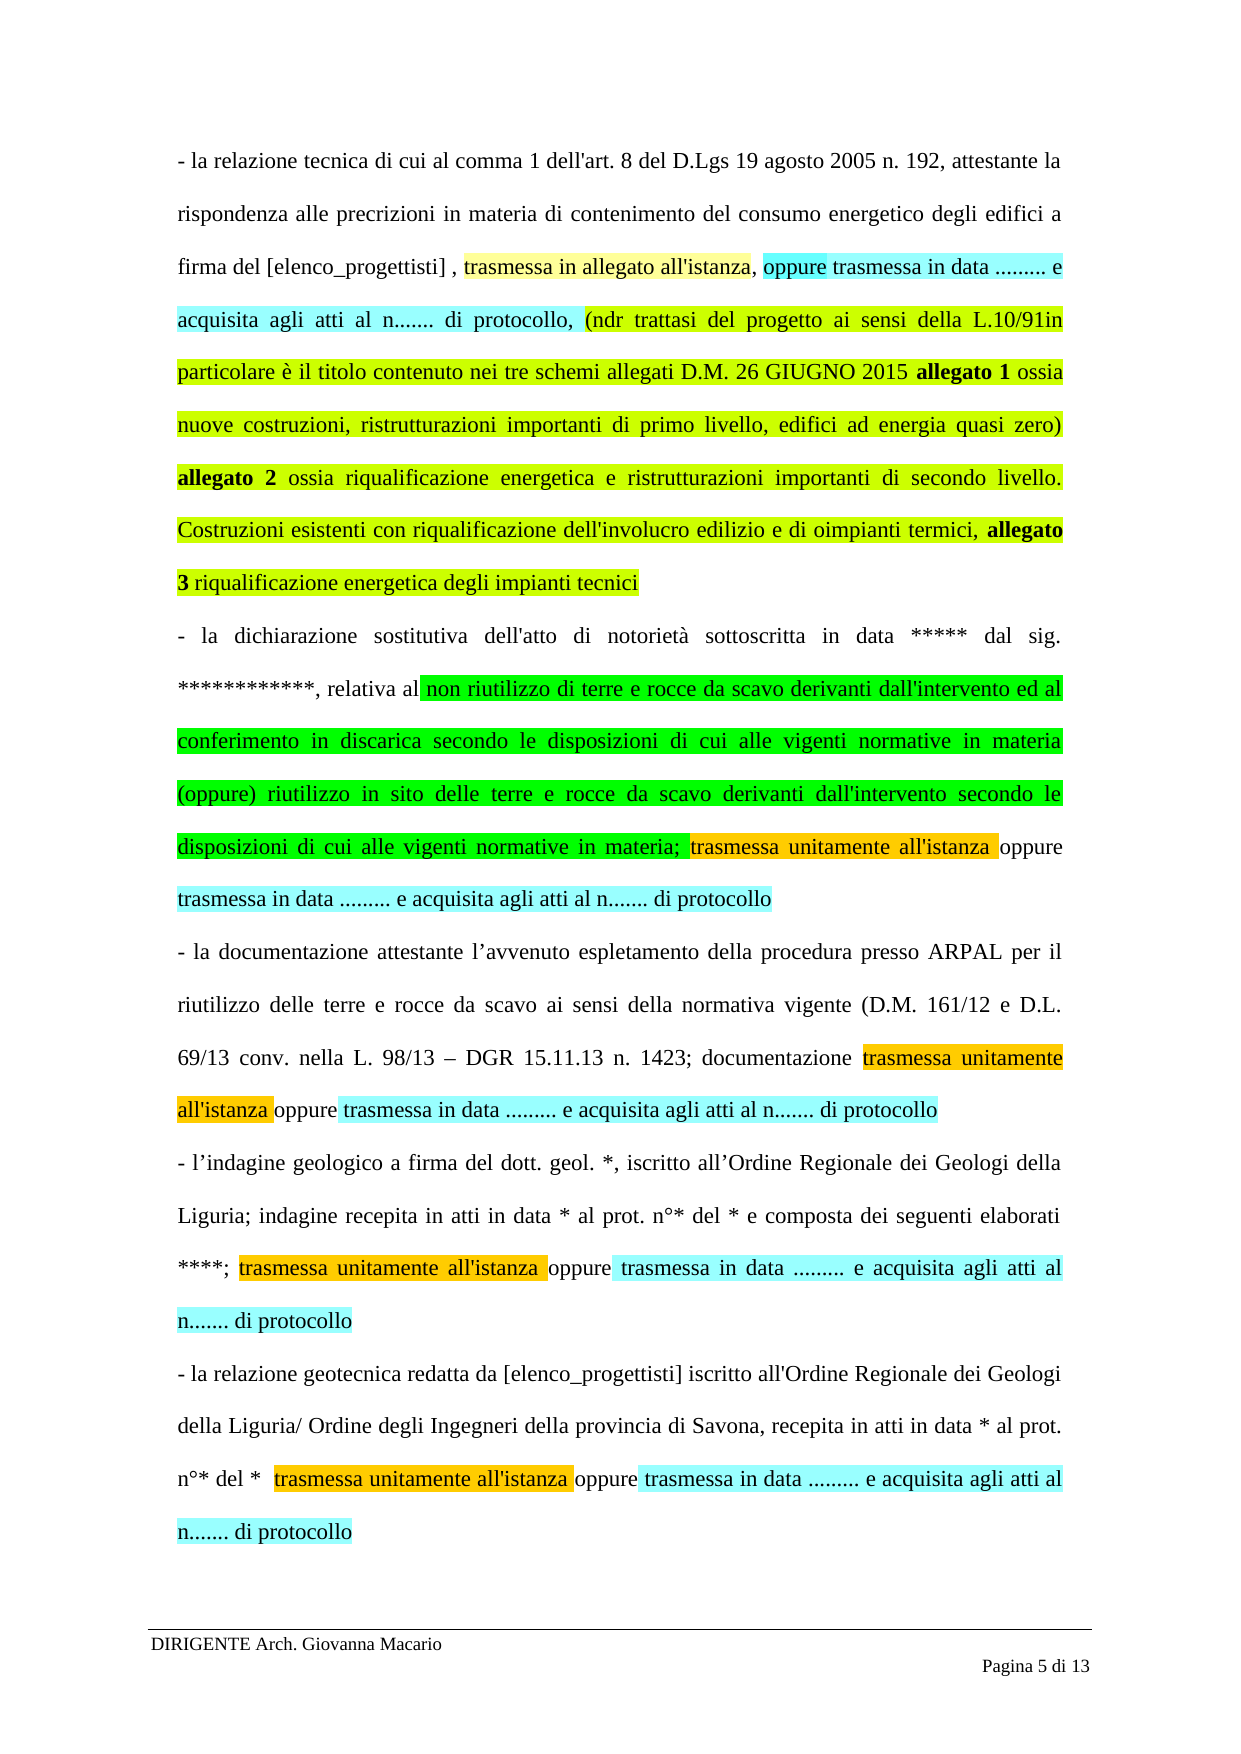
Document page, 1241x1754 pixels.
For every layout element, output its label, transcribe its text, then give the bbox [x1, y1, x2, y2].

list - la relazione tecnica di cui al comma 1 dell'art. 8 del D.Lgs 19 agosto 2005 n. 192, attestante la rispondenza alle precrizioni in materia di contenimento del consumo energetico degli edifici a firma del [elenco_progettisti] , trasmessa in allegato all'istanza, oppure trasmessa in data ......... e acquisita agli atti al n....... di protocollo, (ndr trattasi del progetto ai sensi della L.10/91in particolare è il titolo contenuto nei tre schemi allegati D.M. 26 GIUGNO 2015 allegato 1 ossia nuove costruzioni, ristrutturazioni importanti di primo livello, edifici ad energia quasi zero) allegato 2 ossia riqualificazione energetica e ristrutturazioni importanti di secondo livello. Costruzioni esistenti con riqualificazione dell'involucro edilizio e di oimpianti termici, allegato 3 riqualificazione energetica degli impianti tecnici [177, 148, 1063, 596]
list - la relazione geotecnica redatta da [elenco_progettisti] iscritto all'Ordine Regionale dei Geologi della Liguria/ Ordine degli Ingegneri della provincia di Savona, recepita in atti in data * al prot. n°* del * trasmessa unitamente all'istanza oppure trasmessa in data ......... e acquisita agli atti al n....... di protocollo [177, 1360, 1063, 1544]
list - la documentazione attestante l’avvenuto espletamento della procedura presso ARPAL per il riutilizzo delle terre e rocce da scavo ai sensi della normativa vigente (D.M. 161/12 e D.L. 69/13 conv. nella L. 98/13 – DGR 15.11.13 n. 1423; documentazione trasmessa unitamente all'istanza oppure trasmessa in data ......... e acquisita agli atti al n....... di protocollo [177, 938, 1063, 1123]
list - l’indagine geologico a firma del dott. geol. *, iscritto all’Ordine Regionale dei Geologi della Liguria; indagine recepita in atti in data * al prot. n°* del * e composta dei seguenti elaborati ****; trasmessa unitamente all'istanza oppure trasmessa in data ......... e acquisita agli atti al n....... di protocollo [177, 1149, 1063, 1333]
list - la dichiarazione sostitutiva dell'atto di notorietà sottoscritta in data ***** dal sig. ************, relativa al non riutilizzo di terre e rocce da scavo derivanti dall'intervento ed al conferimento in discarica secondo le disposizioni di cui alle vigenti normative in materia (oppure) riutilizzo in sito delle terre e rocce da scavo derivanti dall'intervento secondo le disposizioni di cui alle vigenti normative in materia; trasmessa unitamente all'istanza oppure trasmessa in data ......... e acquisita agli atti al n....... di protocollo [177, 622, 1063, 912]
